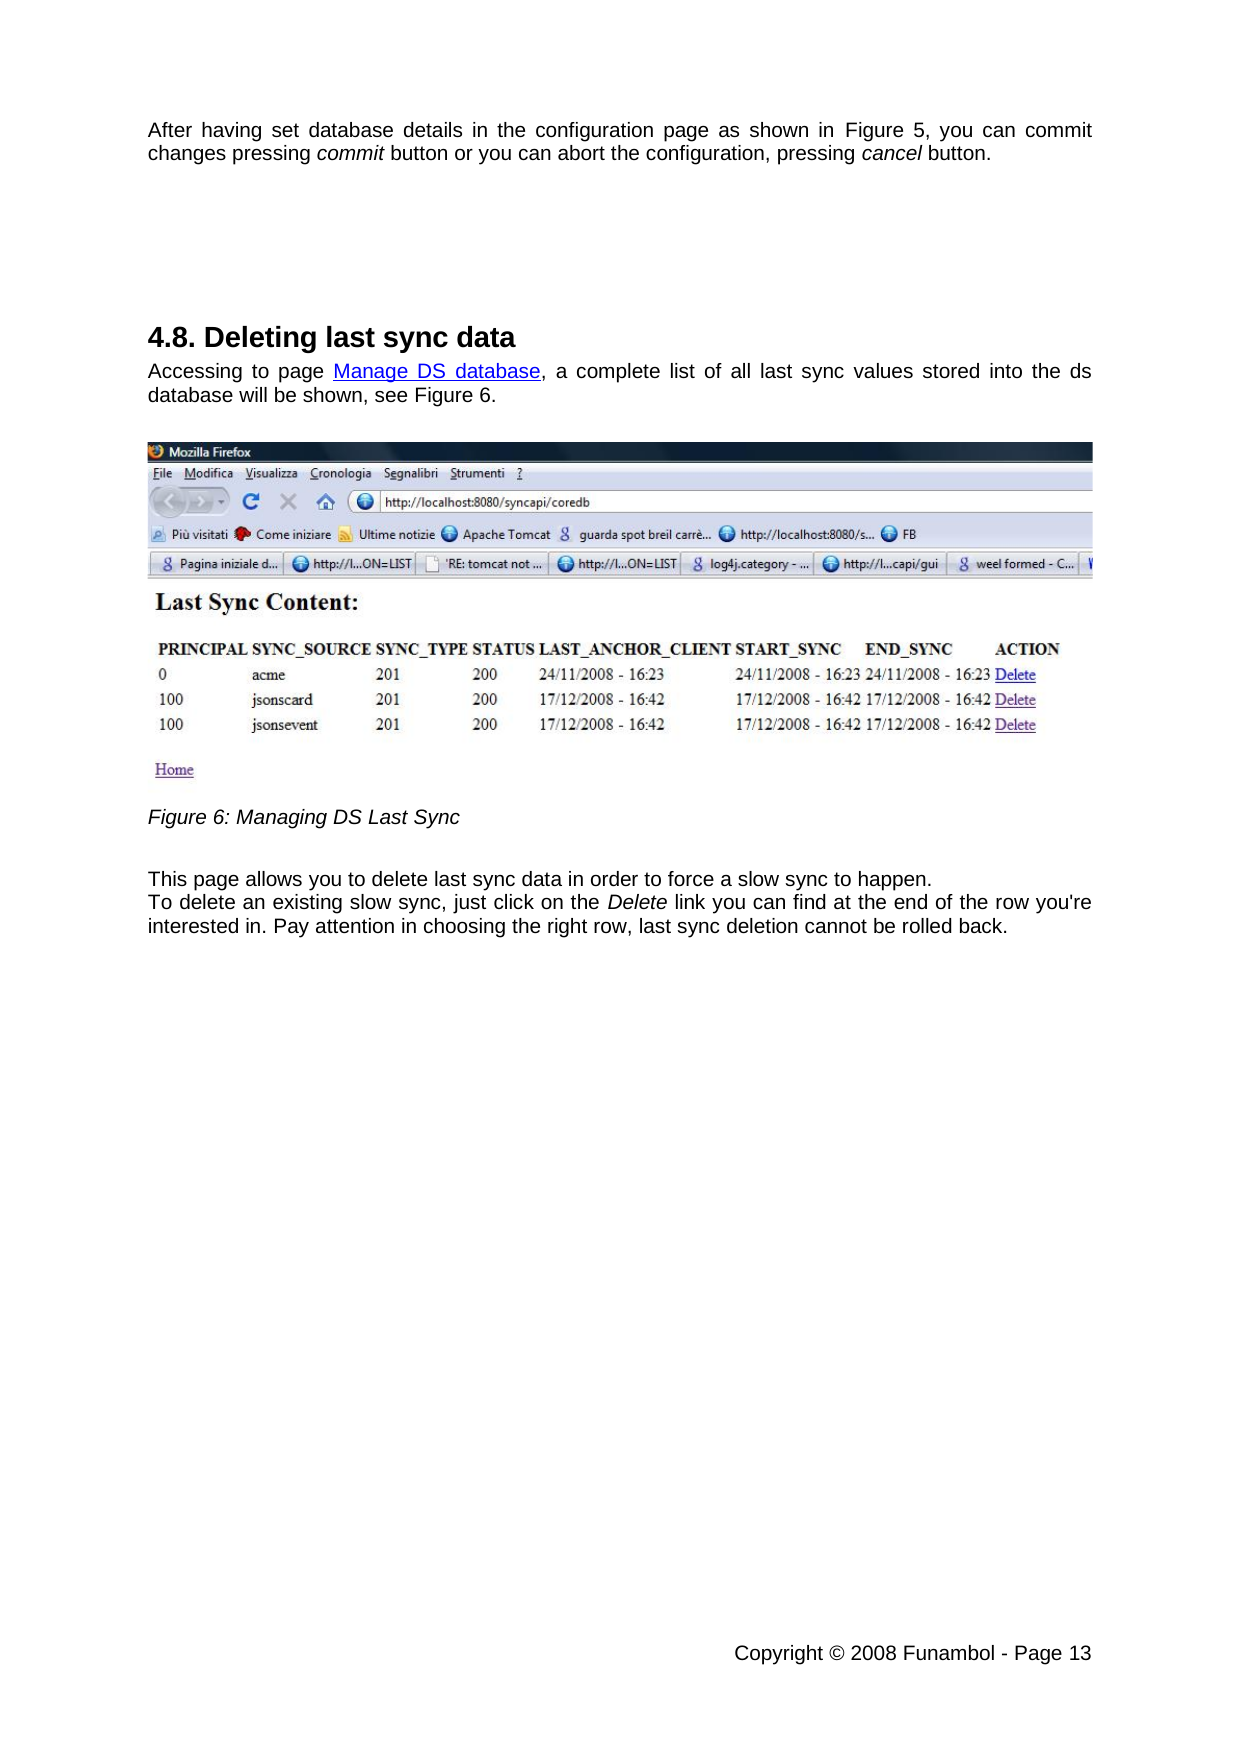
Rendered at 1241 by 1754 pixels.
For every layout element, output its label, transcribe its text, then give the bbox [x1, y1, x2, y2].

text This page allows you to delete last sync data in order to force a slow sync to happen. To delete an existing slow sync, just click on the Delete link you can find at the end of the row you're interested in. Pay attention in choosing the right row, last sync deletion cannot be rolled back. [148, 867, 1093, 938]
text After having set database details in the configuration page as shown in Figure 5, you can commit changes pressing commit button or you can abort the configuration, pressing cancel button. [148, 118, 1093, 165]
picture [147, 442, 1093, 806]
text Accessing to page Manage DS database, a complete list of all last sync values stored into the ds database will be shown, see Figure 6. [148, 359, 1093, 430]
subtitle Deleting last sync data [148, 321, 1093, 353]
text Figure 6: Managing DS Last Sync [148, 806, 1093, 829]
